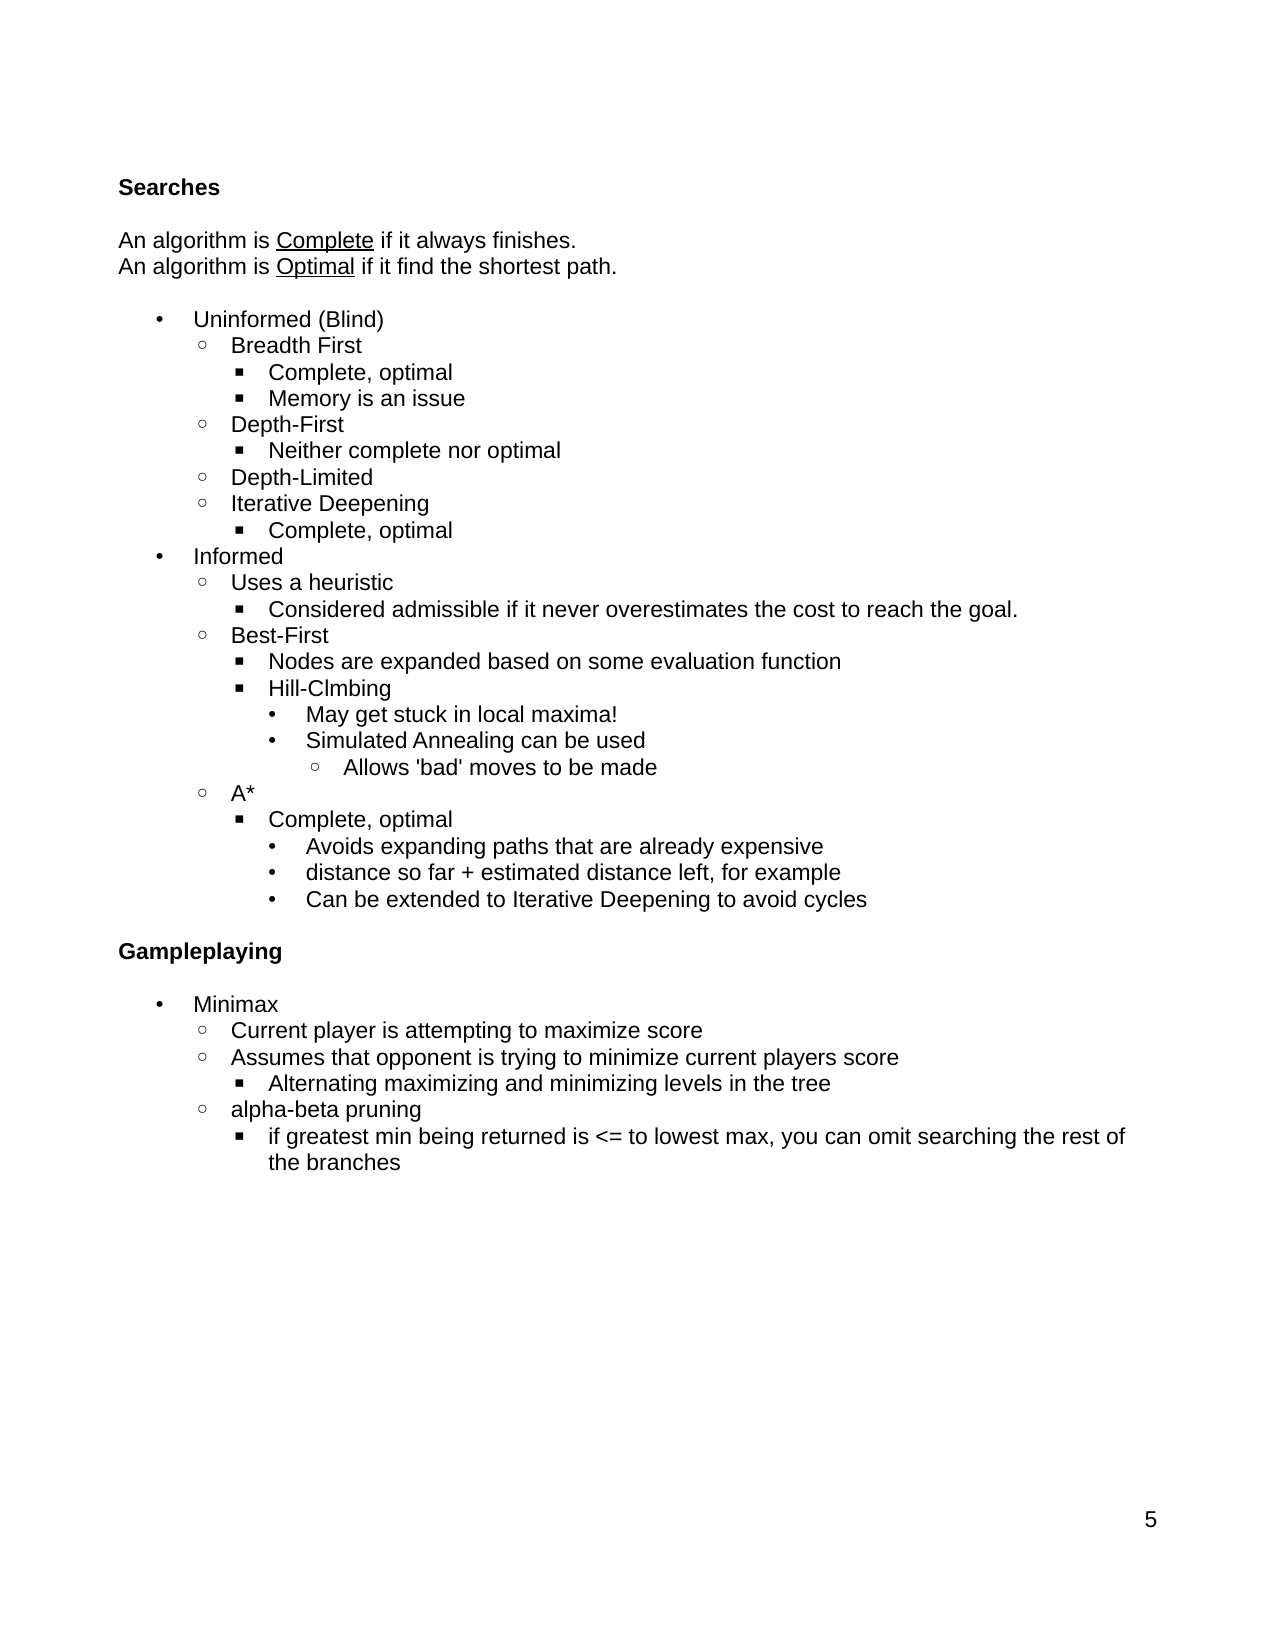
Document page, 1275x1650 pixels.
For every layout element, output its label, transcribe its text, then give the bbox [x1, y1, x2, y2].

text An algorithm is Complete if it always finishes. [118, 227, 1157, 253]
list Assumes that opponent is trying to minimize current players score [193, 1044, 1157, 1070]
list Iterative Deepening [193, 490, 1157, 517]
text Searches [118, 174, 1157, 200]
list Can be extended to Iterative Deepening to avoid cycles [268, 886, 1157, 912]
list alpha-beta pruning [193, 1096, 1157, 1123]
list distance so far + estimated distance left, for example [268, 859, 1157, 886]
list Allows 'bad' moves to be made [306, 754, 1157, 780]
list Nodes are expanded based on some evaluation function [231, 648, 1157, 675]
list Hill-Clmbing [231, 675, 1157, 701]
list Avoids expanding paths that are already expensive [268, 833, 1157, 859]
list Depth-Limited [193, 464, 1157, 490]
list May get stuck in local maxima! [268, 701, 1157, 727]
list Simulated Annealing can be used [268, 727, 1157, 754]
list Minimax [156, 991, 1157, 1017]
list Depth-First [193, 411, 1157, 437]
list Current player is attempting to maximize score [193, 1017, 1157, 1044]
list if greatest min being returned is <= to lowest max, you can omit searching the rest of the branches [231, 1123, 1157, 1175]
text An algorithm is Optimal if it find the shortest path. [118, 253, 1157, 279]
list Memory is an issue [231, 385, 1157, 411]
list Considered admissible if it never overestimates the cost to reach the goal. [231, 596, 1157, 622]
list Complete, optimal [231, 806, 1157, 833]
list Alternating maximizing and minimizing levels in the tree [231, 1070, 1157, 1096]
list Uses a heuristic [193, 569, 1157, 596]
list Complete, optimal [231, 517, 1157, 543]
text Gampleplaying [118, 938, 1157, 964]
list Breadth First [193, 332, 1157, 358]
list Uninformed (Blind) [156, 306, 1157, 332]
list Best-First [193, 622, 1157, 648]
list Complete, optimal [231, 358, 1157, 385]
list A* [193, 780, 1157, 806]
list Neither complete nor optimal [231, 437, 1157, 464]
list Informed [156, 543, 1157, 569]
